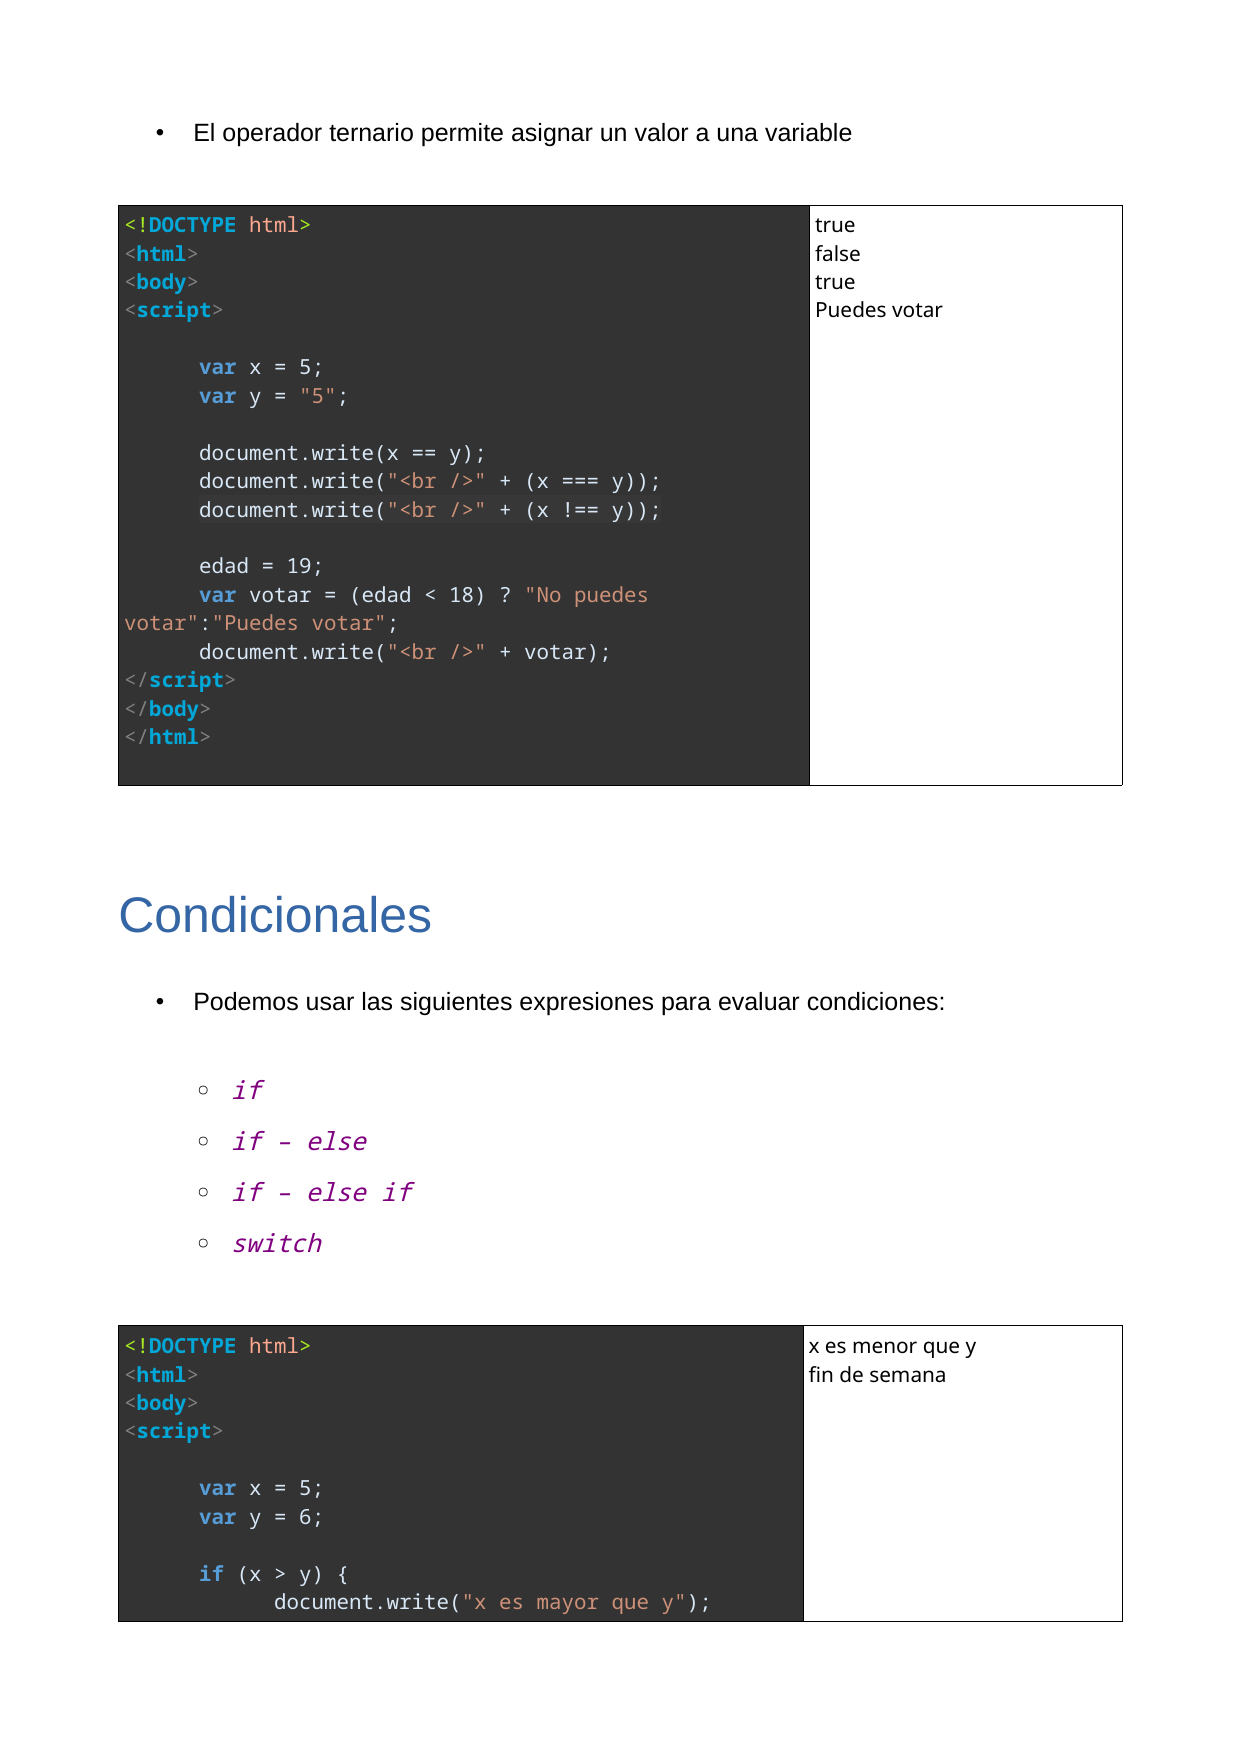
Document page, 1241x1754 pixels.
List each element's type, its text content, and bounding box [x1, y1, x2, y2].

list Podemos usar las siguientes expresiones para evaluar condiciones: [156, 986, 1122, 1015]
list if – else [193, 1124, 1122, 1158]
list El operador ternario permite asignar un valor a una variable [156, 118, 1122, 147]
table_header true false true Puedes votar [810, 206, 1122, 785]
table_header x es menor que y fin de semana [804, 1326, 1122, 1621]
list if [193, 1073, 1122, 1107]
list if – else if [193, 1175, 1122, 1209]
text Condicionales [118, 886, 1122, 943]
list switch [193, 1226, 1122, 1260]
table_header <!DOCTYPE html> <html> <body> <script> var x = 5; var y = 6; if (x > y) { document.write("x es mayor que y"); [119, 1326, 803, 1621]
table_header <!DOCTYPE html> <html> <body> <script> var x = 5; var y = "5"; document.write(x == y); document.write("<br />" + (x === y)); document.write("<br />" + (x !== y)); edad = 19; var votar = (edad < 18) ? "No puedes votar":"Puedes votar"; document.write("<br />" + votar); </script> </body> </html> [119, 206, 809, 785]
